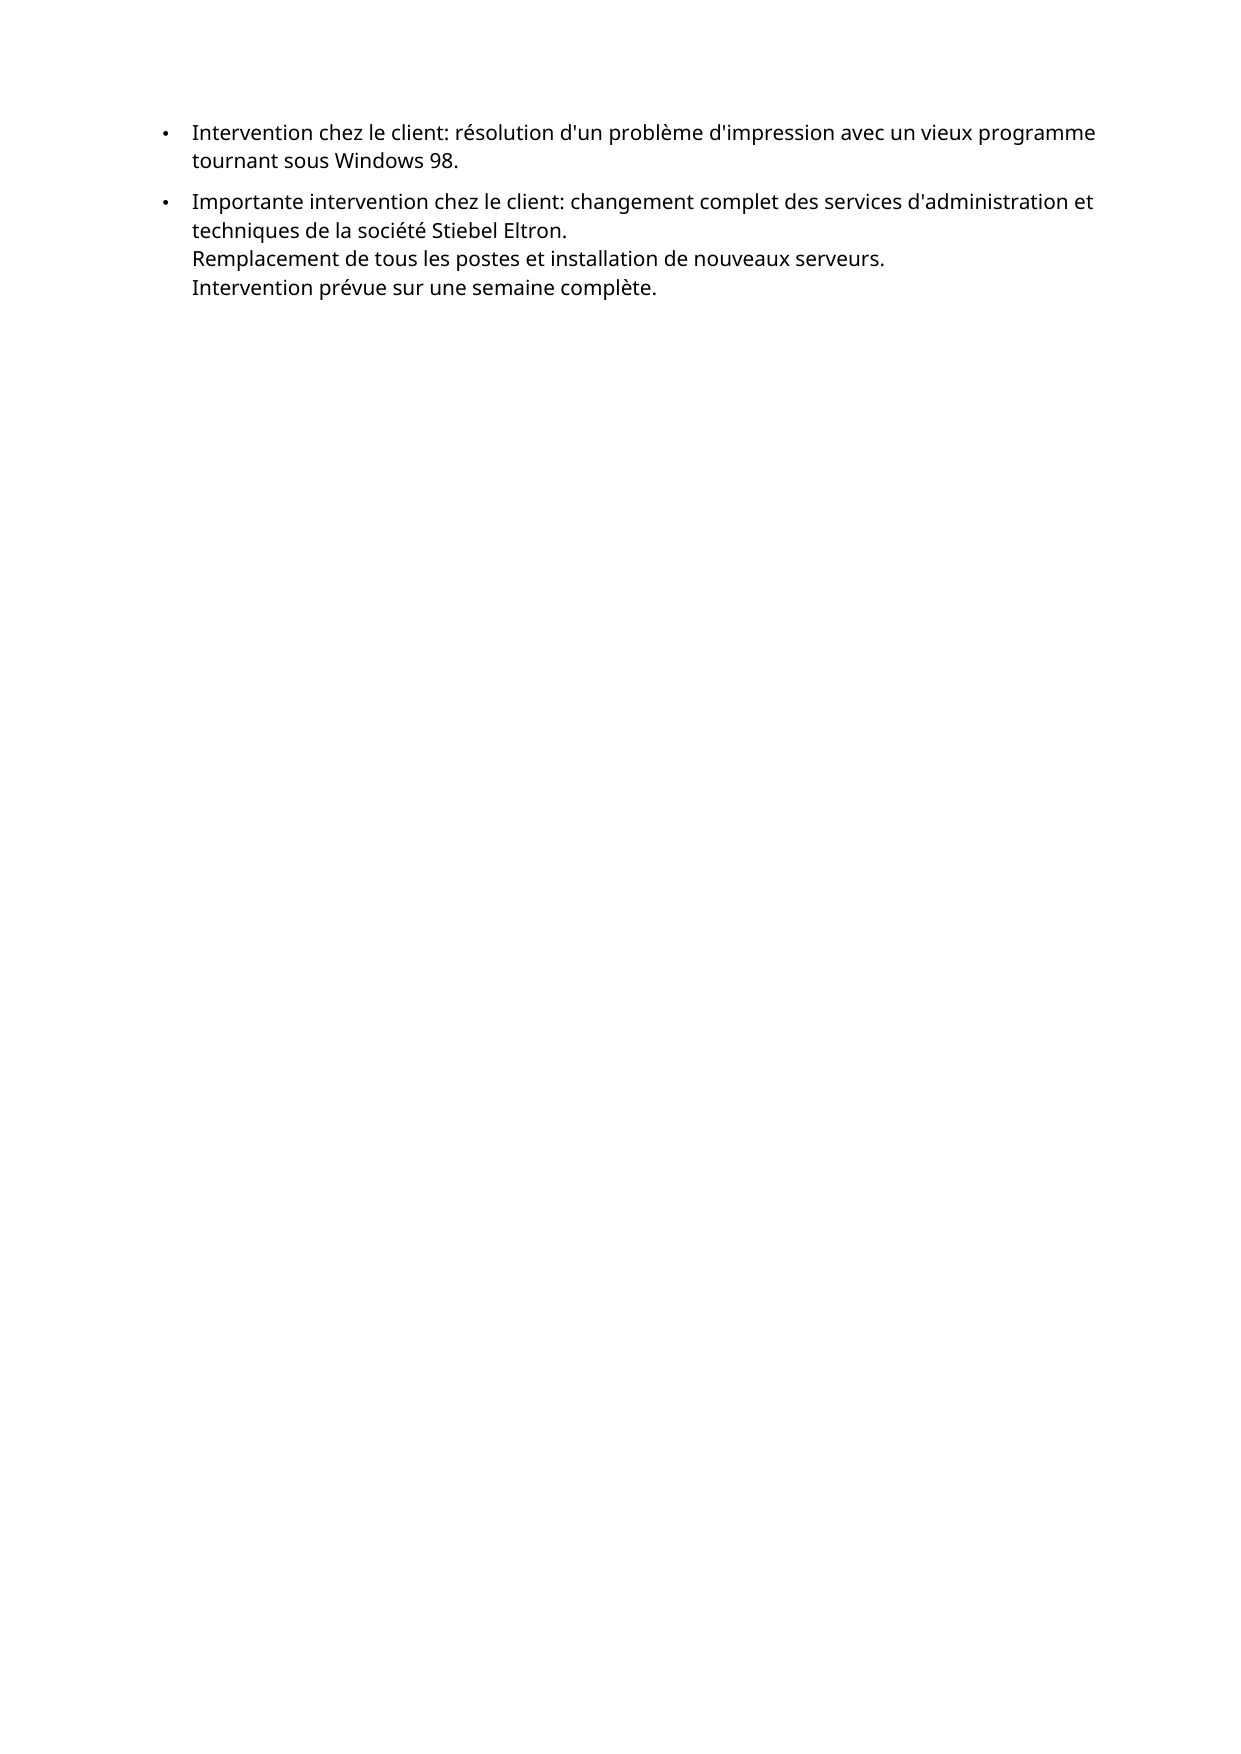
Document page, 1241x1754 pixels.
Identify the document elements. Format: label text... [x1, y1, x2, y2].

list Intervention chez le client: résolution d'un problème d'impression avec un vieux programme tournant sous Windows 98. [162, 118, 1122, 175]
list Importante intervention chez le client: changement complet des services d'administration et techniques de la société Stiebel Eltron. Remplacement de tous les postes et installation de nouveaux serveurs. Intervention prévue sur une semaine complète. [162, 187, 1122, 301]
